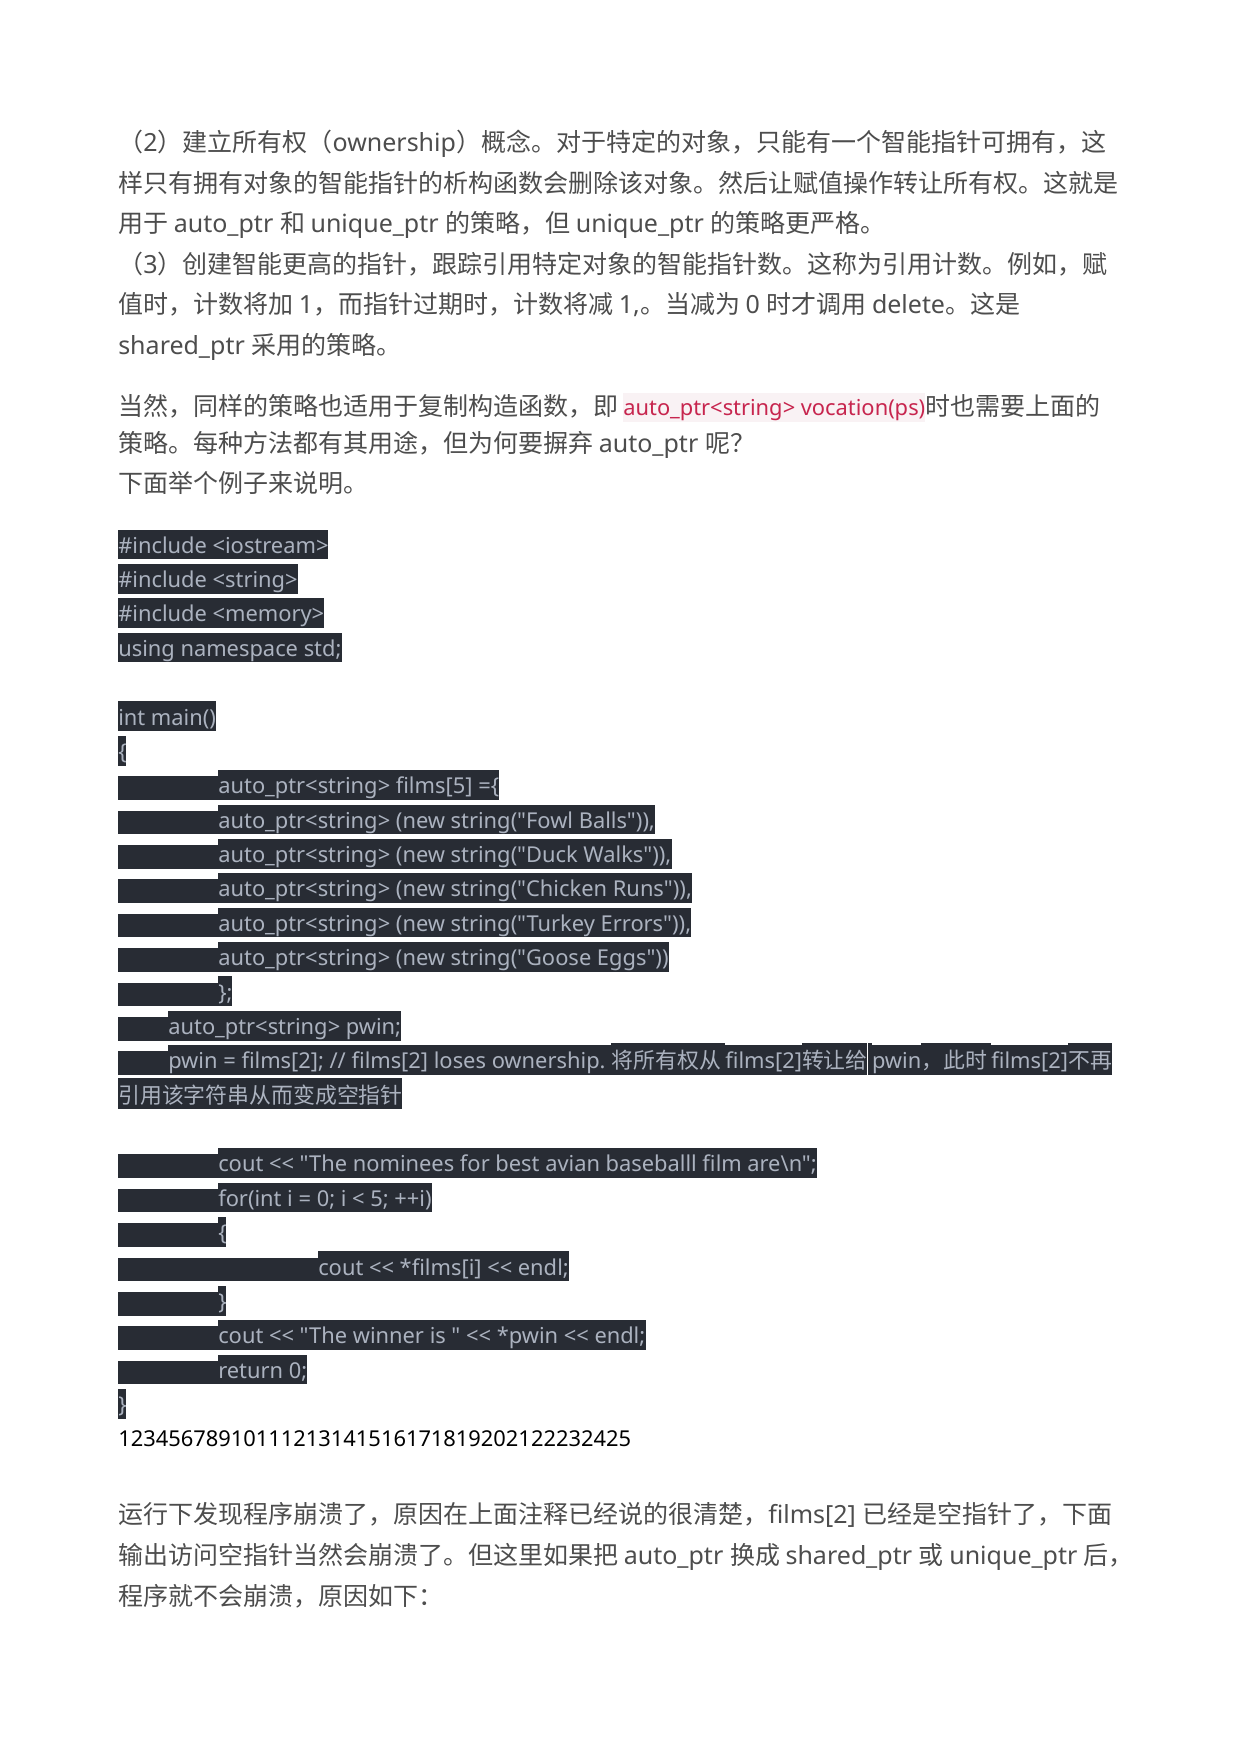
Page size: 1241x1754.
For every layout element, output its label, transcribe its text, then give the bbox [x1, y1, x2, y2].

text cout << *films[i] << endl; [118, 1247, 1122, 1281]
text #include <iostream> [118, 525, 1122, 559]
text cout << "The nominees for best avian baseballl film are\n"; [118, 1144, 1122, 1178]
text { [118, 1212, 1122, 1247]
text 12345678910111213141516171819202122232425 [118, 1419, 1122, 1453]
text int main() [118, 697, 1122, 731]
text 下面举个例子来说明。 [118, 459, 1122, 500]
text 上述赋值语句将完成什么工作呢？如果 ps 和 vocation 是常规指针，则两个指针将指向同一个 string 对象。这是不能接受的，因为程序将试图删除同一个对象两次，一次是 ps 过期时，另一次是 vocation 过期时。要避免这种问题，方法有多种： （1）定义陚值运算符，使之执行深复制。这样两个指针将指向不同的对象，其中的一个对象是另一个对象的副本，缺点是浪费空间，所以智能指针都未采用此方案。 （2）建立所有权（ownership）概念。对于特定的对象，只能有一个智能指针可拥有，这样只有拥有对象的智能指针的析构函数会删除该对象。然后让赋值操作转让所有权。这就是用于 auto_ptr 和 unique_ptr 的策略，但 unique_ptr 的策略更严格。 （3）创建智能更高的指针，跟踪引用特定对象的智能指针数。这称为引用计数。例如，赋值时，计数将加 1，而指针过期时，计数将减 1,。当减为 0 时才调用 delete。这是 shared_ptr 采用的策略。 [118, 118, 1122, 362]
text pwin = films[2]; // films[2] loses ownership. 将所有权从films[2]转让给pwin，此时films[2]不再引用该字符串从而变成空指针 [118, 1041, 1122, 1109]
text } [118, 1384, 1122, 1419]
text 运行下发现程序崩溃了，原因在上面注释已经说的很清楚，films[2] 已经是空指针了，下面输出访问空指针当然会崩溃了。但这里如果把 auto_ptr 换成 shared_ptr 或 unique_ptr 后，程序就不会崩溃，原因如下： [118, 1491, 1122, 1612]
text auto_ptr<string> (new string("Chicken Runs")), [118, 869, 1122, 903]
text #include <memory> [118, 594, 1122, 628]
text auto_ptr<string> pwin; [118, 1006, 1122, 1041]
text auto_ptr<string> (new string("Fowl Balls")), [118, 800, 1122, 834]
text auto_ptr<string> (new string("Goose Eggs")) [118, 937, 1122, 972]
text using namespace std; [118, 628, 1122, 662]
text auto_ptr<string> (new string("Duck Walks")), [118, 834, 1122, 869]
text 当然，同样的策略也适用于复制构造函数，即auto_ptr<string> vocation(ps)时也需要上面的策略。每种方法都有其用途，但为何要摒弃 auto_ptr 呢？ [118, 387, 1122, 459]
text #include <string> [118, 559, 1122, 594]
text { [118, 731, 1122, 766]
text auto_ptr<string> films[5] ={ [118, 766, 1122, 800]
text cout << "The winner is " << *pwin << endl; [118, 1316, 1122, 1350]
text return 0; [118, 1350, 1122, 1384]
text }; [118, 972, 1122, 1006]
text for(int i = 0; i < 5; ++i) [118, 1178, 1122, 1212]
text auto_ptr<string> (new string("Turkey Errors")), [118, 903, 1122, 937]
text } [118, 1281, 1122, 1316]
